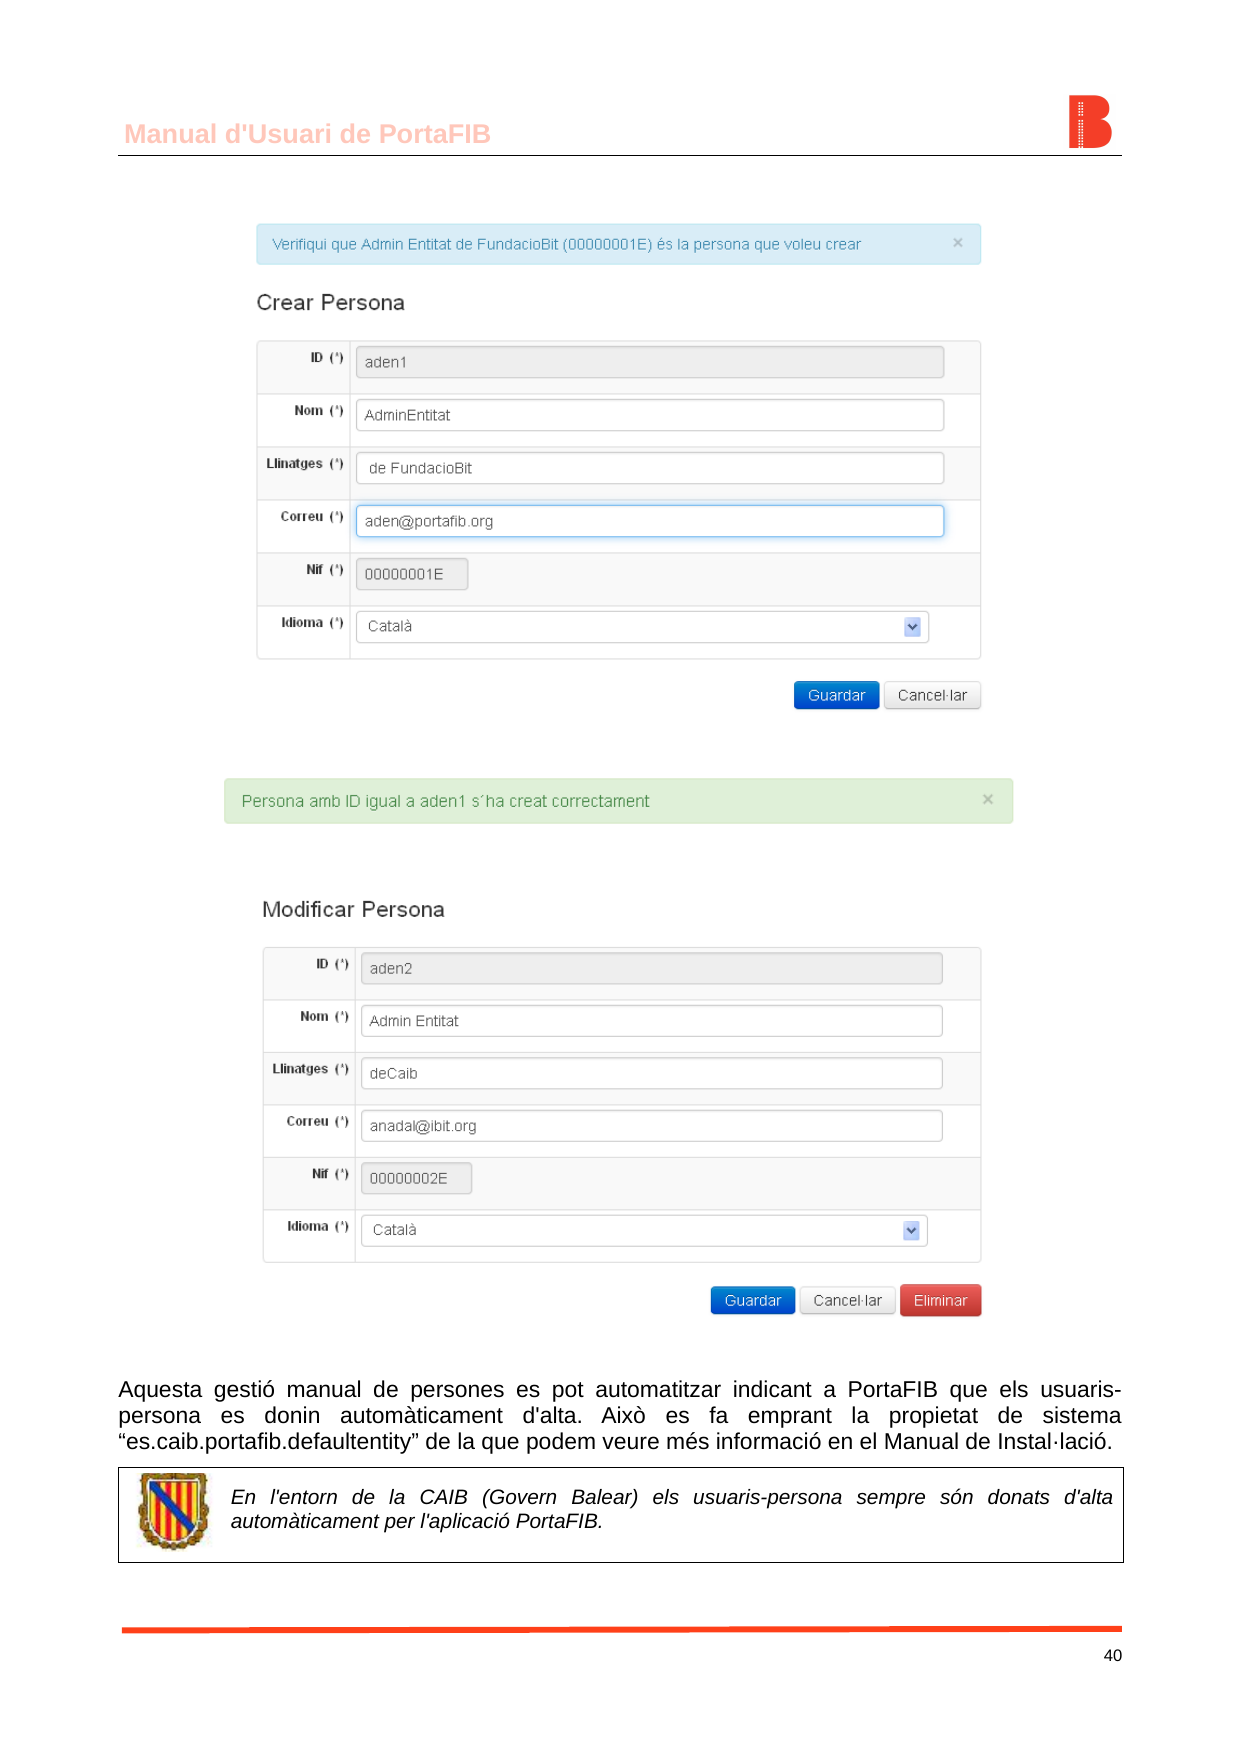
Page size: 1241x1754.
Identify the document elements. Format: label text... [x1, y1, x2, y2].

text Aquesta gestió manual de persones es pot automatitzar indicant a PortaFIB que els usuaris-persona es donin automàticament d'alta. Això es fa emprant la propietat de sistema “es.caib.portafib.defaultentity” de la que podem veure més informació en el Manual de Instal·lació. [118, 1376, 1122, 1455]
picture [252, 887, 988, 1325]
table_header [119, 1468, 225, 1562]
picture [134, 1473, 214, 1552]
picture [1063, 94, 1117, 150]
picture [250, 215, 990, 719]
table_header En l'entorn de la CAIB (Govern Balear) els usuaris-persona sempre són donats d'alta automàticament per l'aplicació PortaFIB. [225, 1468, 1123, 1562]
picture [216, 770, 1024, 837]
